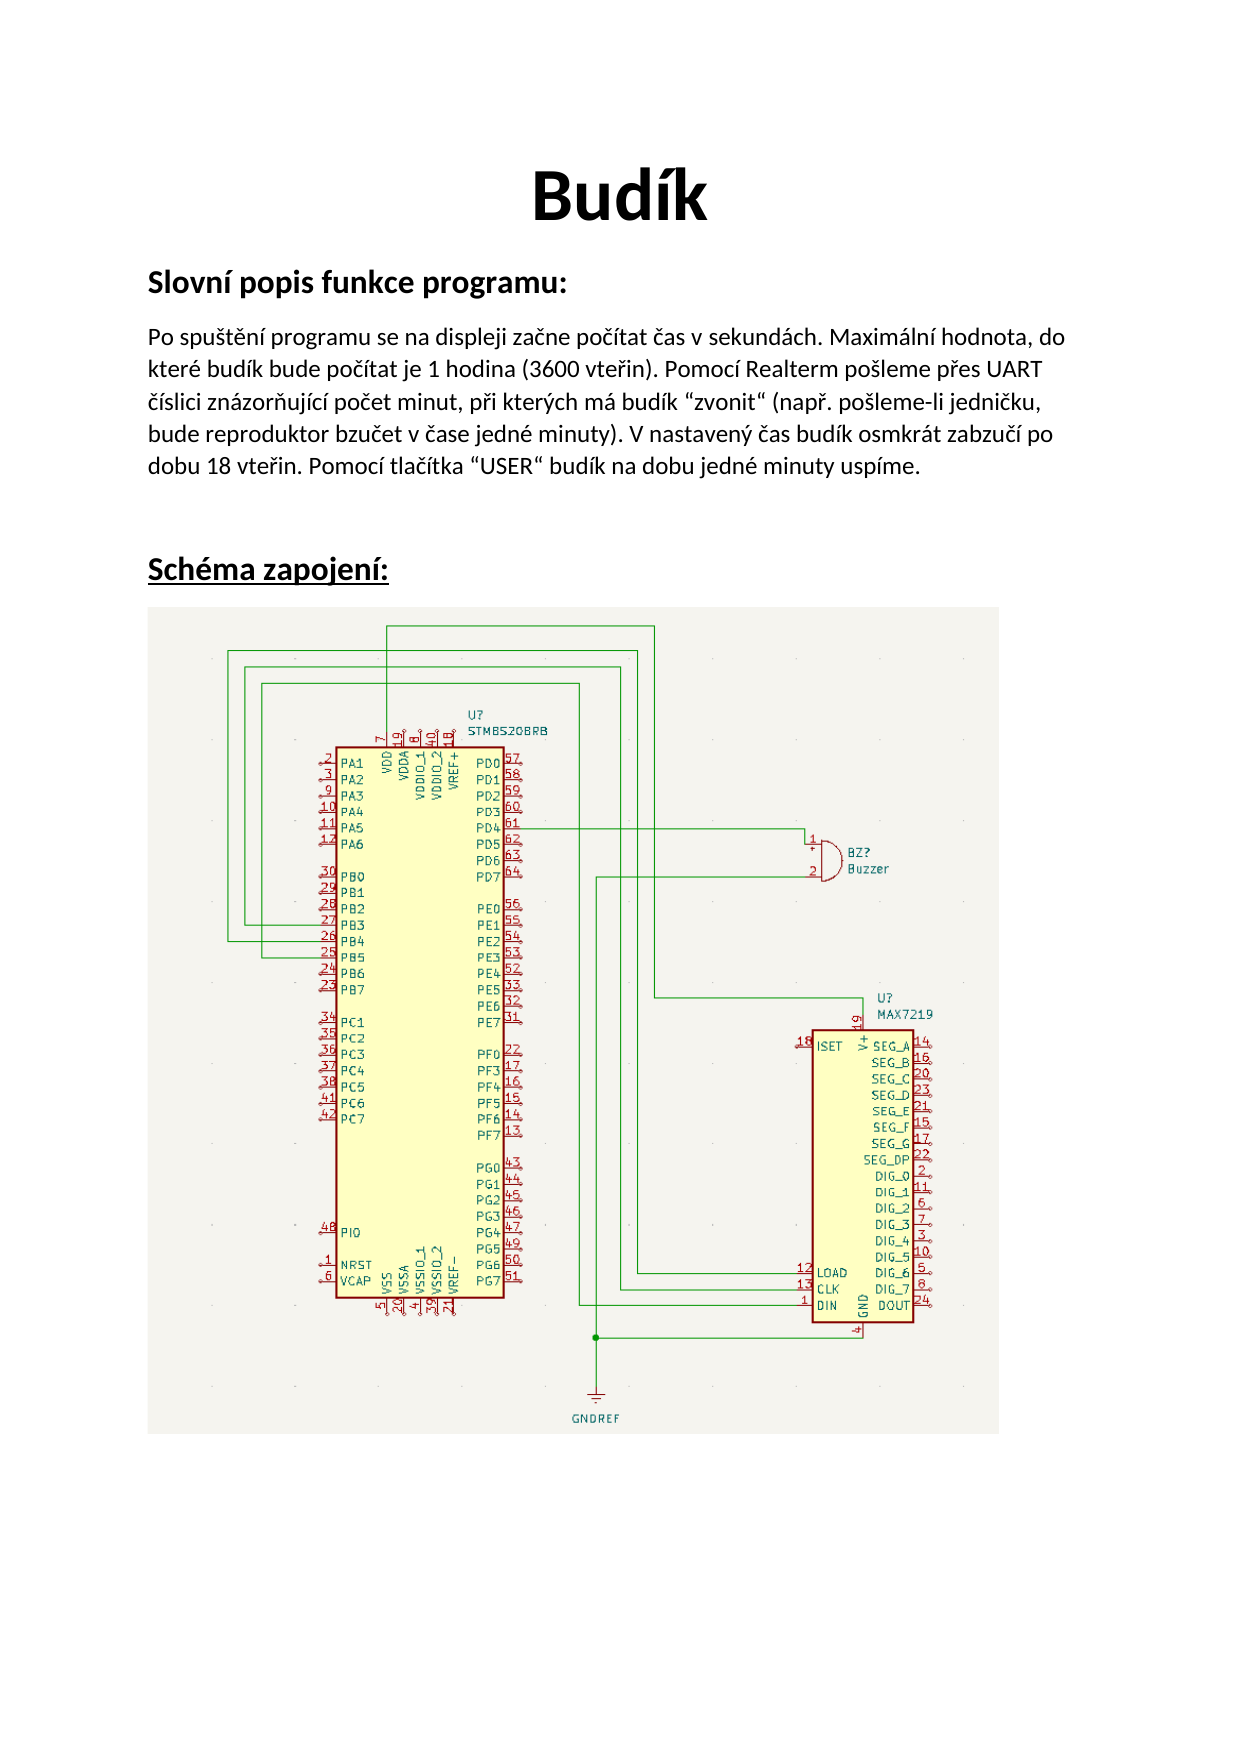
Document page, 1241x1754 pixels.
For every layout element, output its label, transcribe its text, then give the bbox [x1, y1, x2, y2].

text Po spuštění programu se na displeji začne počítat čas v sekundách. Maximální hodnota, do které budík bude počítat je 1 hodina (3600 vteřin). Pomocí Realterm pošleme přes UART číslici znázorňující počet minut, při kterých má budík “zvonit“ (např. pošleme-li jedničku, bude reproduktor bzučet v čase jedné minuty). V nastavený čas budík osmkrát zabzučí po dobu 18 vteřin. Pomocí tlačítka “USER“ budík na dobu jedné minuty uspíme. [148, 321, 1093, 481]
text Schéma zapojení: [148, 548, 1093, 589]
text Budík [148, 148, 1093, 239]
text Slovní popis funkce programu: [148, 261, 1093, 302]
